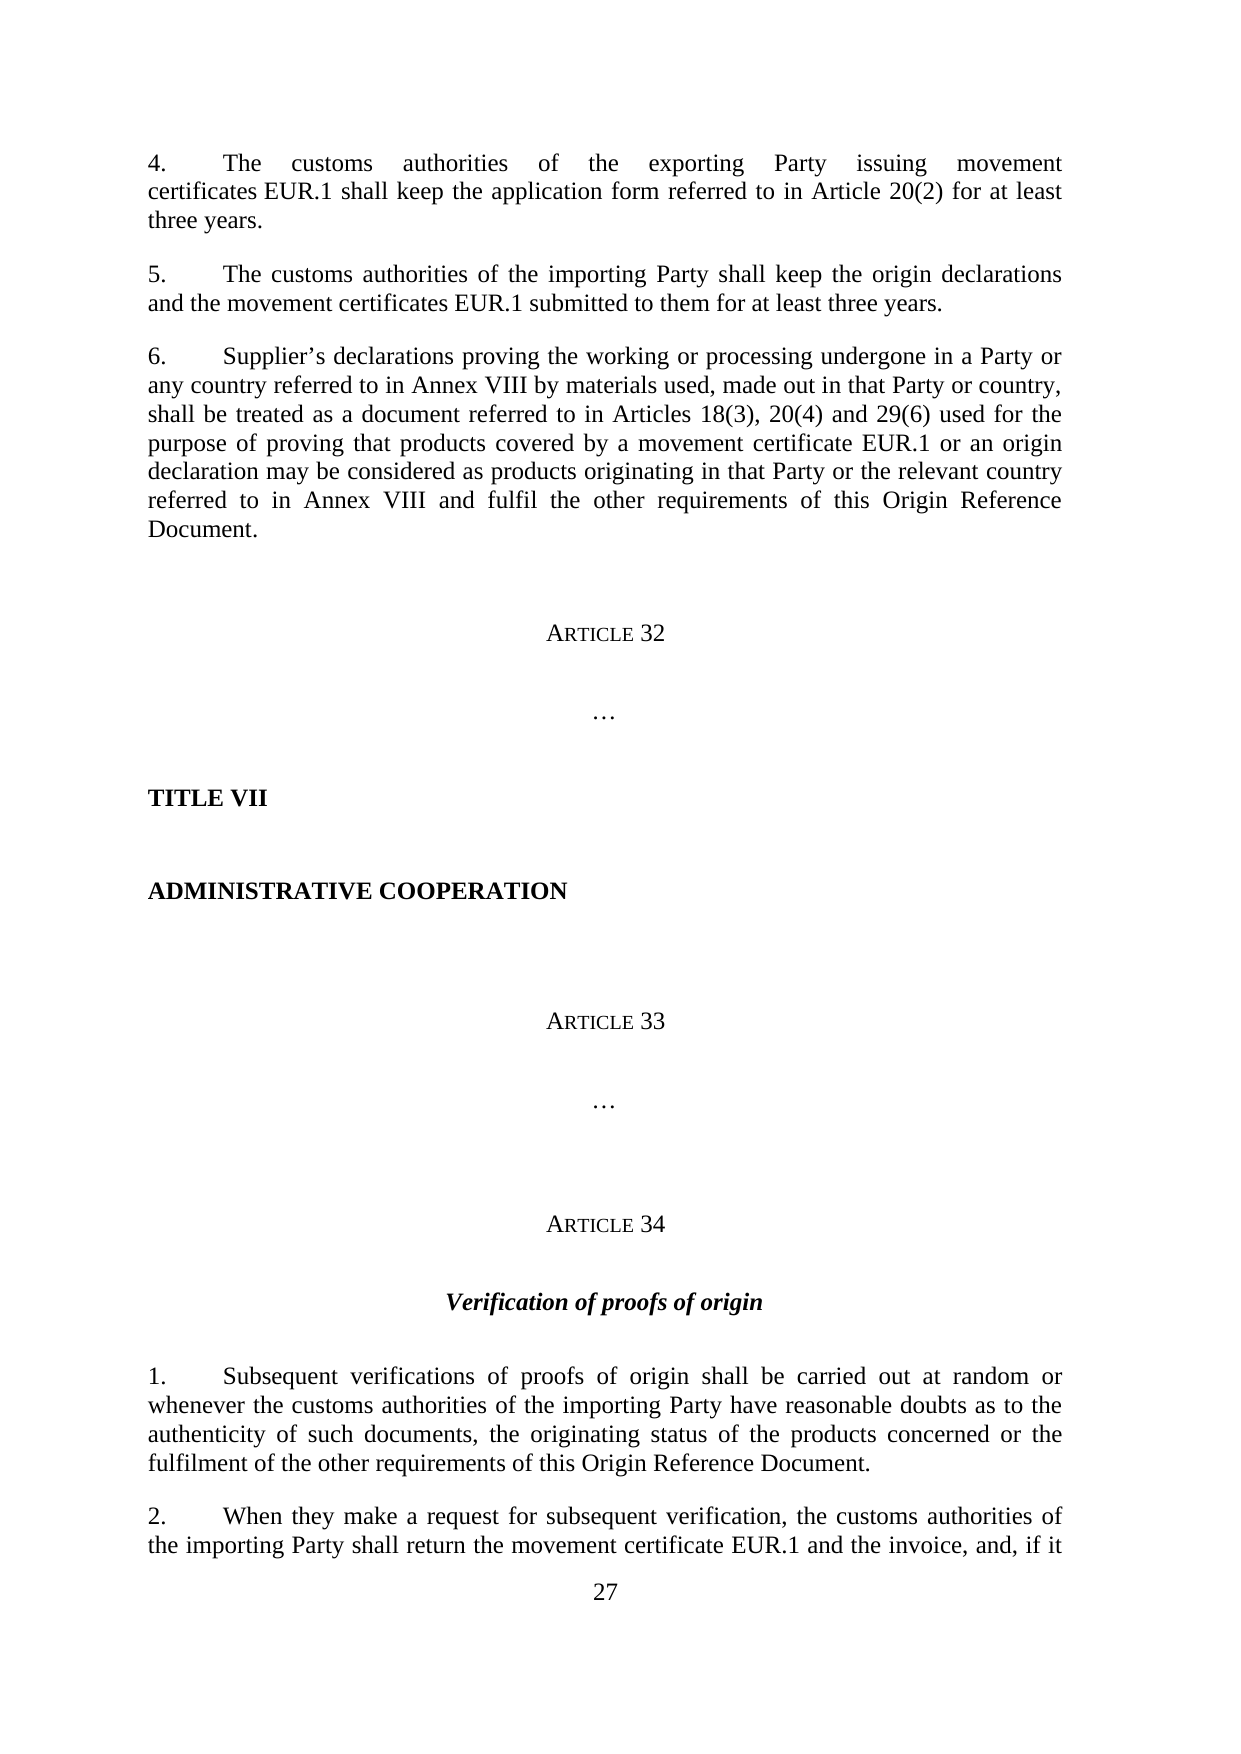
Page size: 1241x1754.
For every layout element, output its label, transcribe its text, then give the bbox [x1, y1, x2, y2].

list 5. The customs authorities of the importing Party shall keep the origin declarations and the movement certificates EUR.1 submitted to them for at least three years. [148, 259, 1063, 316]
subtitle Article 33 [148, 1006, 1063, 1035]
list 6. Supplier’s declarations proving the working or processing undergone in a Party or any country referred to in Annex VIII by materials used, made out in that Party or country, shall be treated as a document referred to in Articles 18(3), 20(4) and 29(6) used for the purpose of proving that products covered by a movement certificate EUR.1 or an origin declaration may be considered as products originating in that Party or the relevant country referred to in Annex VIII and fulfil the other requirements of this Origin Reference Document. [148, 341, 1063, 543]
list 2. When they make a request for subsequent verification, the customs authorities of the importing Party shall return the movement certificate EUR.1 and the invoice, and, if it [148, 1501, 1063, 1559]
subtitle Article 32 [148, 618, 1063, 646]
title … [148, 1085, 1063, 1113]
list 1. Subsequent verifications of proofs of origin shall be carried out at random or whenever the customs authorities of the importing Party have reasonable doubts as to the authenticity of such documents, the originating status of the products concerned or the fulfilment of the other requirements of this Origin Reference Document. [148, 1361, 1063, 1476]
text TITLE VII [148, 783, 1063, 811]
title Verification of proofs of origin [148, 1287, 1063, 1316]
list 4. The customs authorities of the exporting Party issuing movement certificates EUR.1 shall keep the application form referred to in Article 20(2) for at least three years. [148, 148, 1063, 234]
text ADMINISTRATIVE COOPERATION [148, 876, 1063, 904]
title … [148, 696, 1063, 725]
subtitle Article 34 [148, 1209, 1063, 1238]
